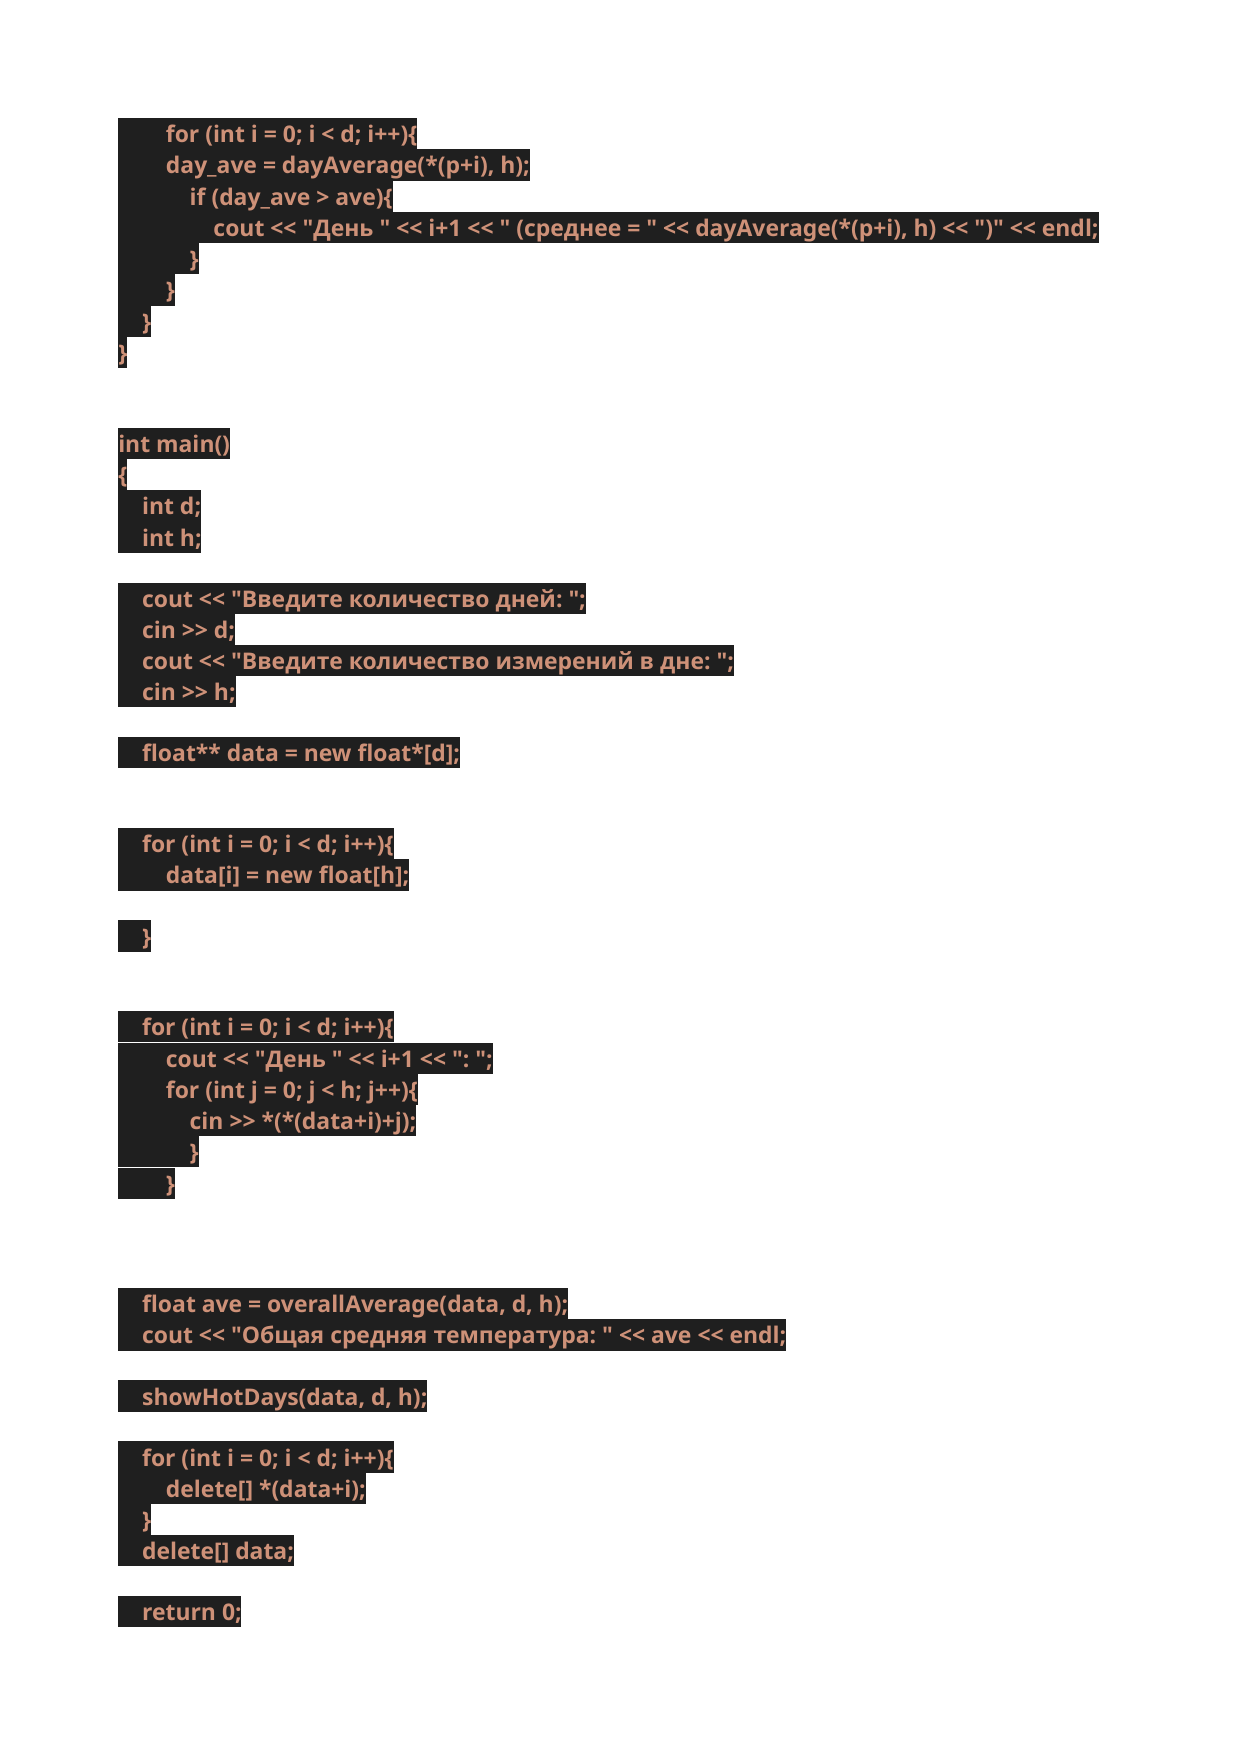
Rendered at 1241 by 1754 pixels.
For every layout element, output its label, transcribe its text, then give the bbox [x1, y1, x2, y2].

text } [118, 306, 1122, 337]
text delete[] data; [118, 1535, 1122, 1566]
text for (int j = 0; j < h; j++){ [118, 1074, 1122, 1105]
text cin >> *(*(data+i)+j); [118, 1105, 1122, 1136]
text cin >> h; [118, 676, 1122, 707]
text for (int i = 0; i < d; i++){ [118, 1011, 1122, 1042]
text delete[] *(data+i); [118, 1473, 1122, 1504]
text } [118, 274, 1122, 306]
text for (int i = 0; i < d; i++){ [118, 828, 1122, 859]
text cout << "Введите количество дней: "; [118, 582, 1122, 614]
text day_ave = dayAverage(*(p+i), h); [118, 149, 1122, 181]
text float** data = new float*[d]; [118, 737, 1122, 768]
text for (int i = 0; i < d; i++){ [118, 118, 1122, 149]
text } [118, 1136, 1122, 1167]
text float ave = overallAverage(data, d, h); [118, 1288, 1122, 1319]
text showHotDays(data, d, h); [118, 1380, 1122, 1412]
text data[i] = new float[h]; [118, 859, 1122, 891]
text for (int i = 0; i < d; i++){ [118, 1441, 1122, 1473]
text } [118, 337, 1122, 368]
text cout << "День " << i+1 << " (среднее = " << dayAverage(*(p+i), h) << ")" << endl; [118, 212, 1122, 243]
text cout << "Введите количество измерений в дне: "; [118, 645, 1122, 676]
text cout << "День " << i+1 << ": "; [118, 1042, 1122, 1074]
text int h; [118, 521, 1122, 553]
text cout << "Общая средняя температура: " << ave << endl; [118, 1319, 1122, 1351]
text { [118, 459, 1122, 490]
text int d; [118, 490, 1122, 521]
text if (day_ave > ave){ [118, 181, 1122, 212]
text cin >> d; [118, 614, 1122, 645]
text return 0; [118, 1596, 1122, 1627]
text } [118, 243, 1122, 274]
text int main() [118, 428, 1122, 459]
text } [118, 1504, 1122, 1535]
text } [118, 1167, 1122, 1199]
text } [118, 920, 1122, 952]
